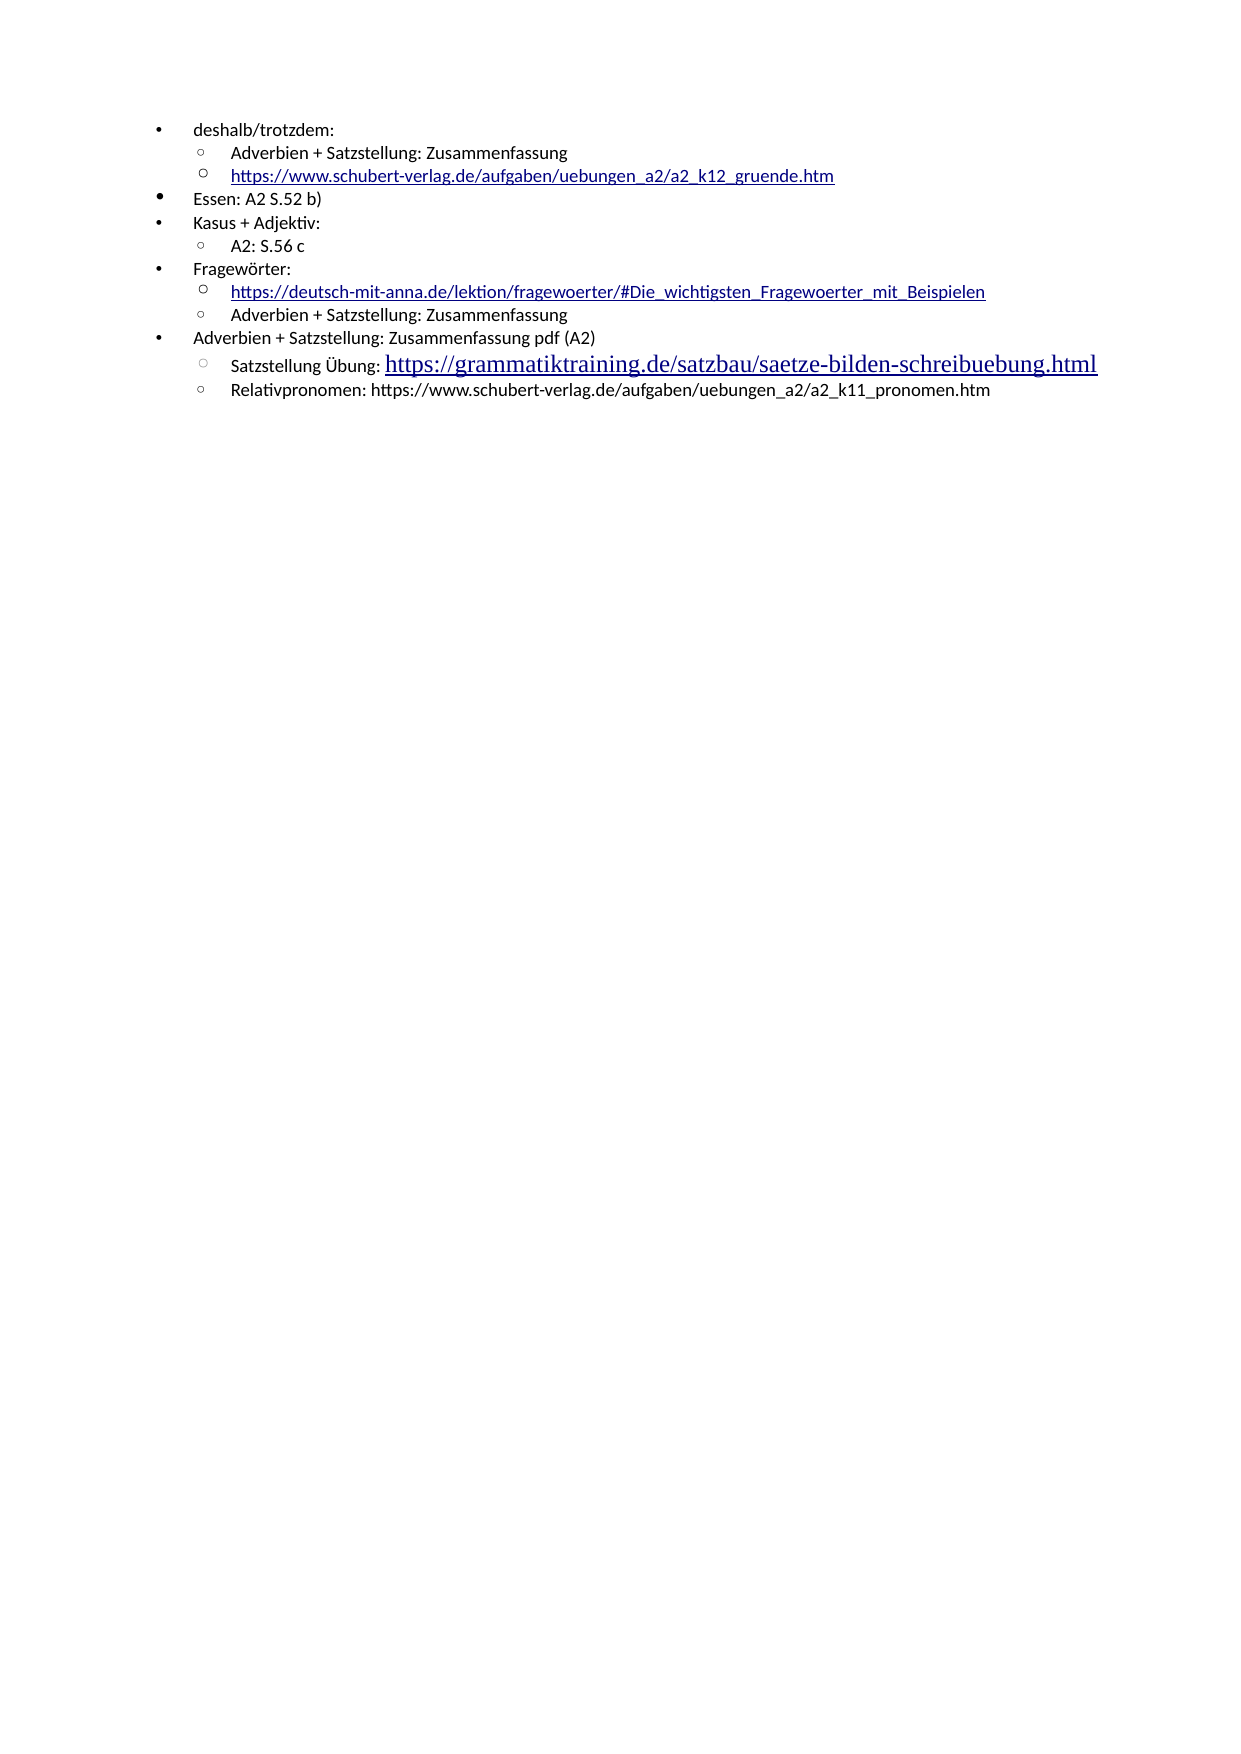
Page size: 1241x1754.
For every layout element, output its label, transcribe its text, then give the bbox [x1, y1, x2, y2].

list A2: S.56 c [193, 234, 1122, 257]
list https://www.schubert-verlag.de/aufgaben/uebungen_a2/a2_k12_gruende.htm [193, 164, 1122, 188]
list Adverbien + Satzstellung: Zusammenfassung pdf (A2) [156, 327, 1122, 349]
list Adverbien + Satzstellung: Zusammenfassung [193, 141, 1122, 164]
list deshalb/trotzdem: [156, 118, 1122, 141]
list Kasus + Adjektiv: [156, 211, 1122, 234]
list Relativpronomen: https://www.schubert-verlag.de/aufgaben/uebungen_a2/a2_k11_pronomen.htm [193, 378, 1122, 401]
list Fragewörter: [156, 257, 1122, 280]
list Essen: A2 S.52 b) [156, 188, 1122, 211]
list https://deutsch-mit-anna.de/lektion/fragewoerter/#Die_wichtigsten_Fragewoerter_mit_Beispielen [193, 280, 1122, 304]
list Satzstellung Übung: https://grammatiktraining.de/satzbau/saetze-bilden-schreibuebung.html [193, 349, 1122, 378]
list Adverbien + Satzstellung: Zusammenfassung [193, 304, 1122, 327]
